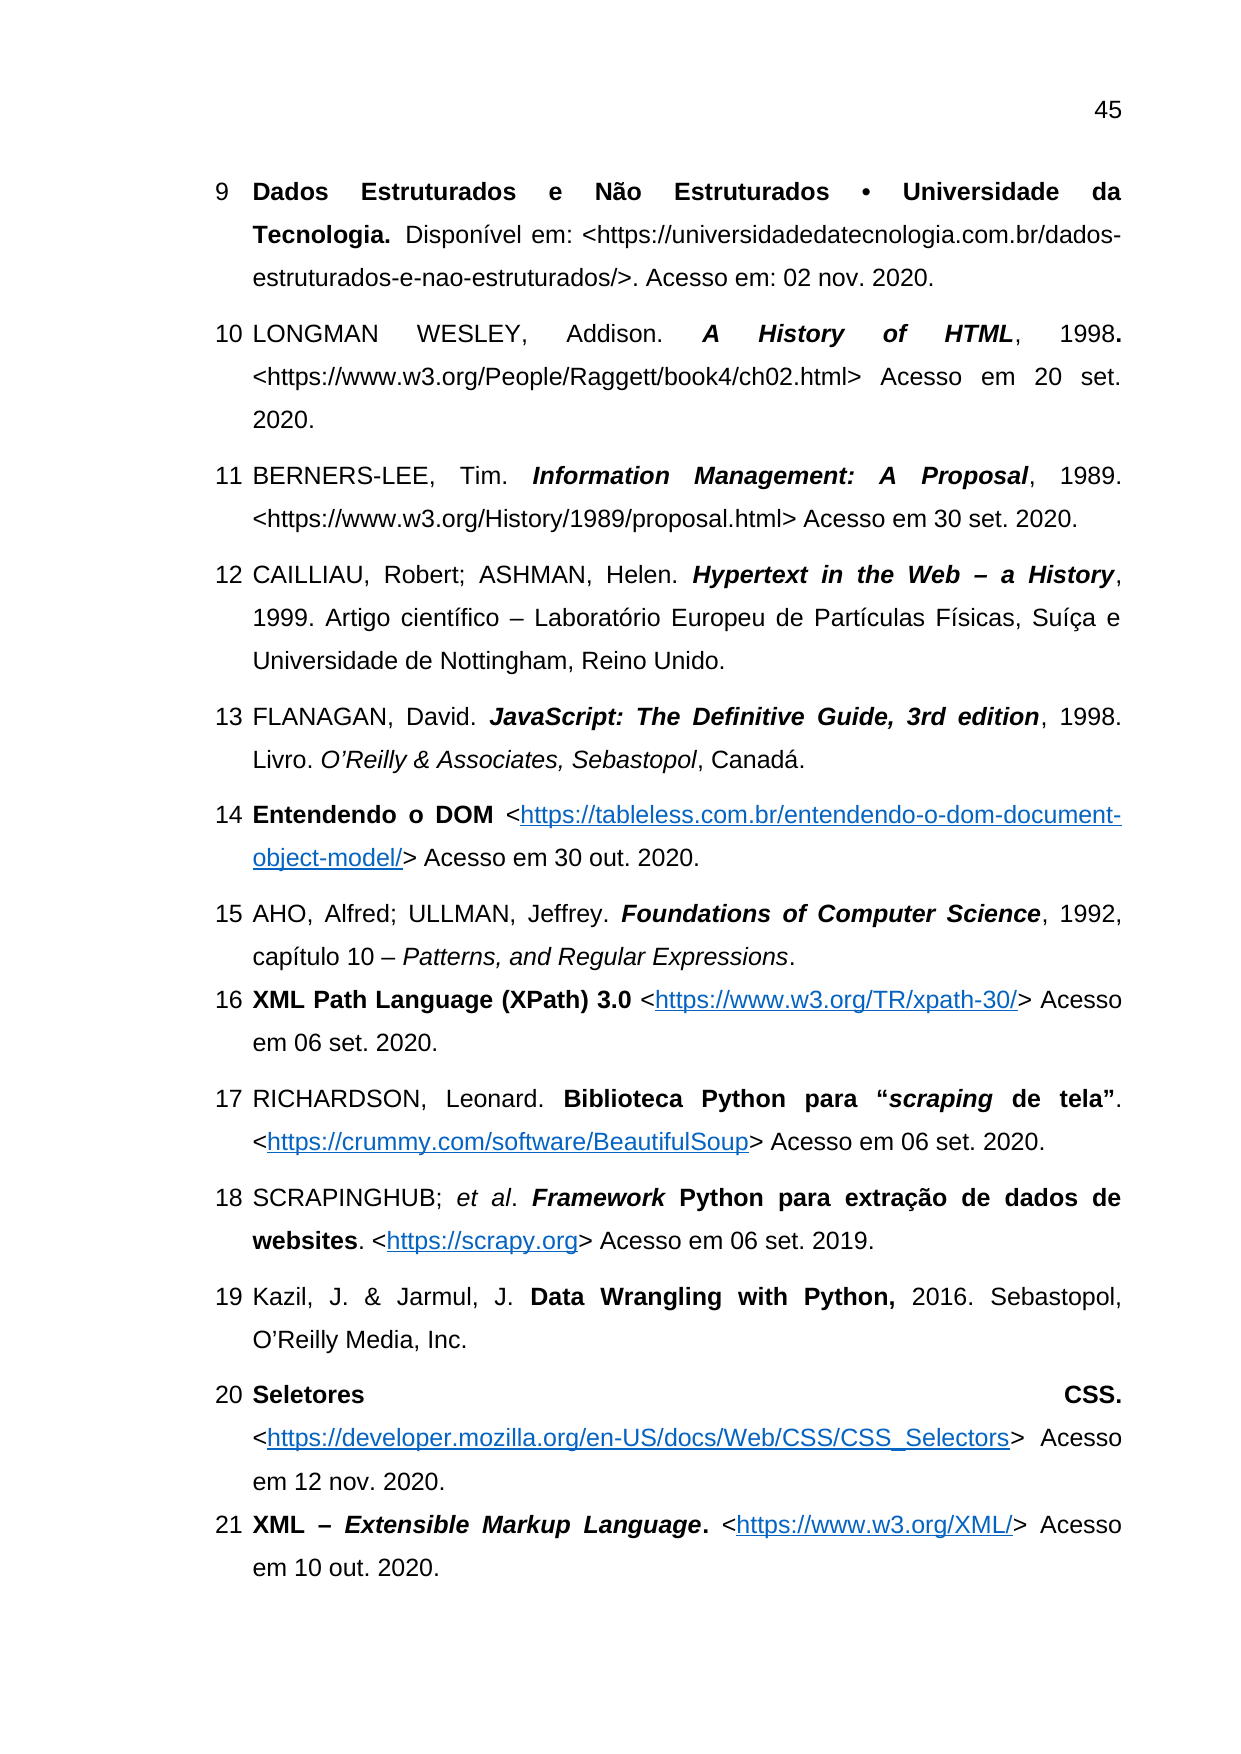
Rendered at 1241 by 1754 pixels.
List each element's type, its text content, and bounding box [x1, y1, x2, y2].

list XML – Extensible Markup Language. <https://www.w3.org/XML/> Acesso em 10 out. 2020. [215, 1510, 1122, 1582]
list Kazil, J. & Jarmul, J. Data Wrangling with Python, 2016. Sebastopol, O’Reilly Media, Inc. [215, 1282, 1122, 1353]
list BERNERS-LEE, Tim. Information Management: A Proposal, 1989. <https://www.w3.org/History/1989/proposal.html> Acesso em 30 set. 2020. [215, 461, 1122, 533]
list FLANAGAN, David. JavaScript: The Definitive Guide, 3rd edition, 1998. Livro. O’Reilly & Associates, Sebastopol, Canadá. [215, 702, 1122, 773]
list XML Path Language (XPath) 3.0 <https://www.w3.org/TR/xpath-30/> Acesso em 06 set. 2020. [215, 985, 1122, 1057]
list CAILLIAU, Robert; ASHMAN, Helen. Hypertext in the Web – a History, 1999. Artigo científico – Laboratório Europeu de Partículas Físicas, Suíça e Universidade de Nottingham, Reino Unido. [215, 560, 1122, 675]
list Dados Estruturados e Não Estruturados • Universidade da Tecnologia. Disponível em: <https://universidadedatecnologia.com.br/dados-estruturados-e-nao-estruturados/>. Acesso em: 02 nov. 2020. [215, 177, 1122, 292]
list Seletores CSS. <https://developer.mozilla.org/en-US/docs/Web/CSS/CSS_Selectors> Acesso em 12 nov. 2020. [215, 1380, 1122, 1495]
list RICHARDSON, Leonard. Biblioteca Python para “scraping de tela”. <https://crummy.com/software/BeautifulSoup> Acesso em 06 set. 2020. [215, 1084, 1122, 1156]
list SCRAPINGHUB; et al. Framework Python para extração de dados de websites. <https://scrapy.org> Acesso em 06 set. 2019. [215, 1183, 1122, 1255]
list Entendendo o DOM <https://tableless.com.br/entendendo-o-dom-document-object-model/> Acesso em 30 out. 2020. [215, 800, 1122, 872]
list AHO, Alfred; ULLMAN, Jeffrey. Foundations of Computer Science, 1992, capítulo 10 – Patterns, and Regular Expressions. [215, 899, 1122, 971]
list LONGMAN WESLEY, Addison. A History of HTML, 1998. <https://www.w3.org/People/Raggett/book4/ch02.html> Acesso em 20 set. 2020. [215, 319, 1122, 434]
